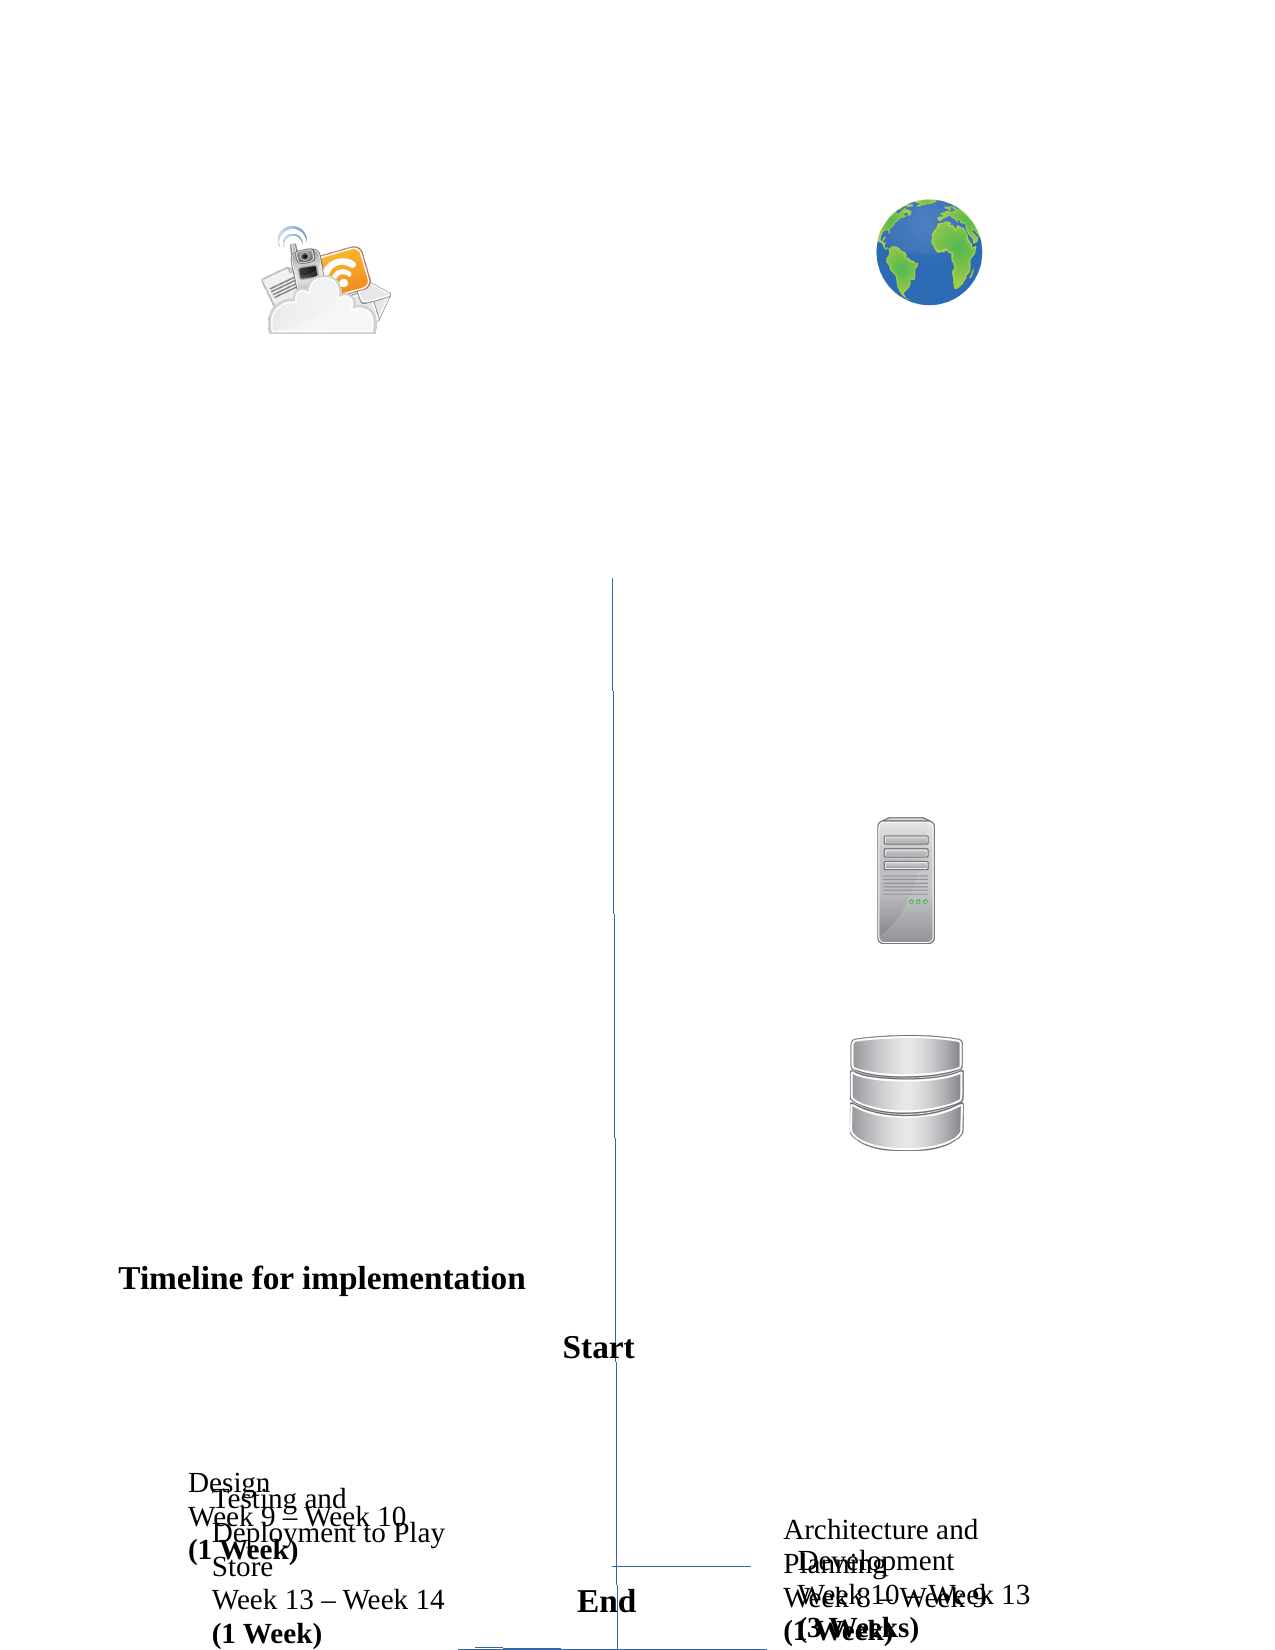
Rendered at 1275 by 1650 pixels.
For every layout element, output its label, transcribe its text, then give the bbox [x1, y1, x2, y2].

picture [849, 1035, 964, 1151]
picture [877, 817, 935, 944]
text Timeline for implementation [118, 1258, 615, 1297]
text [616, 1258, 1157, 1297]
picture [261, 226, 394, 334]
picture [864, 185, 994, 309]
